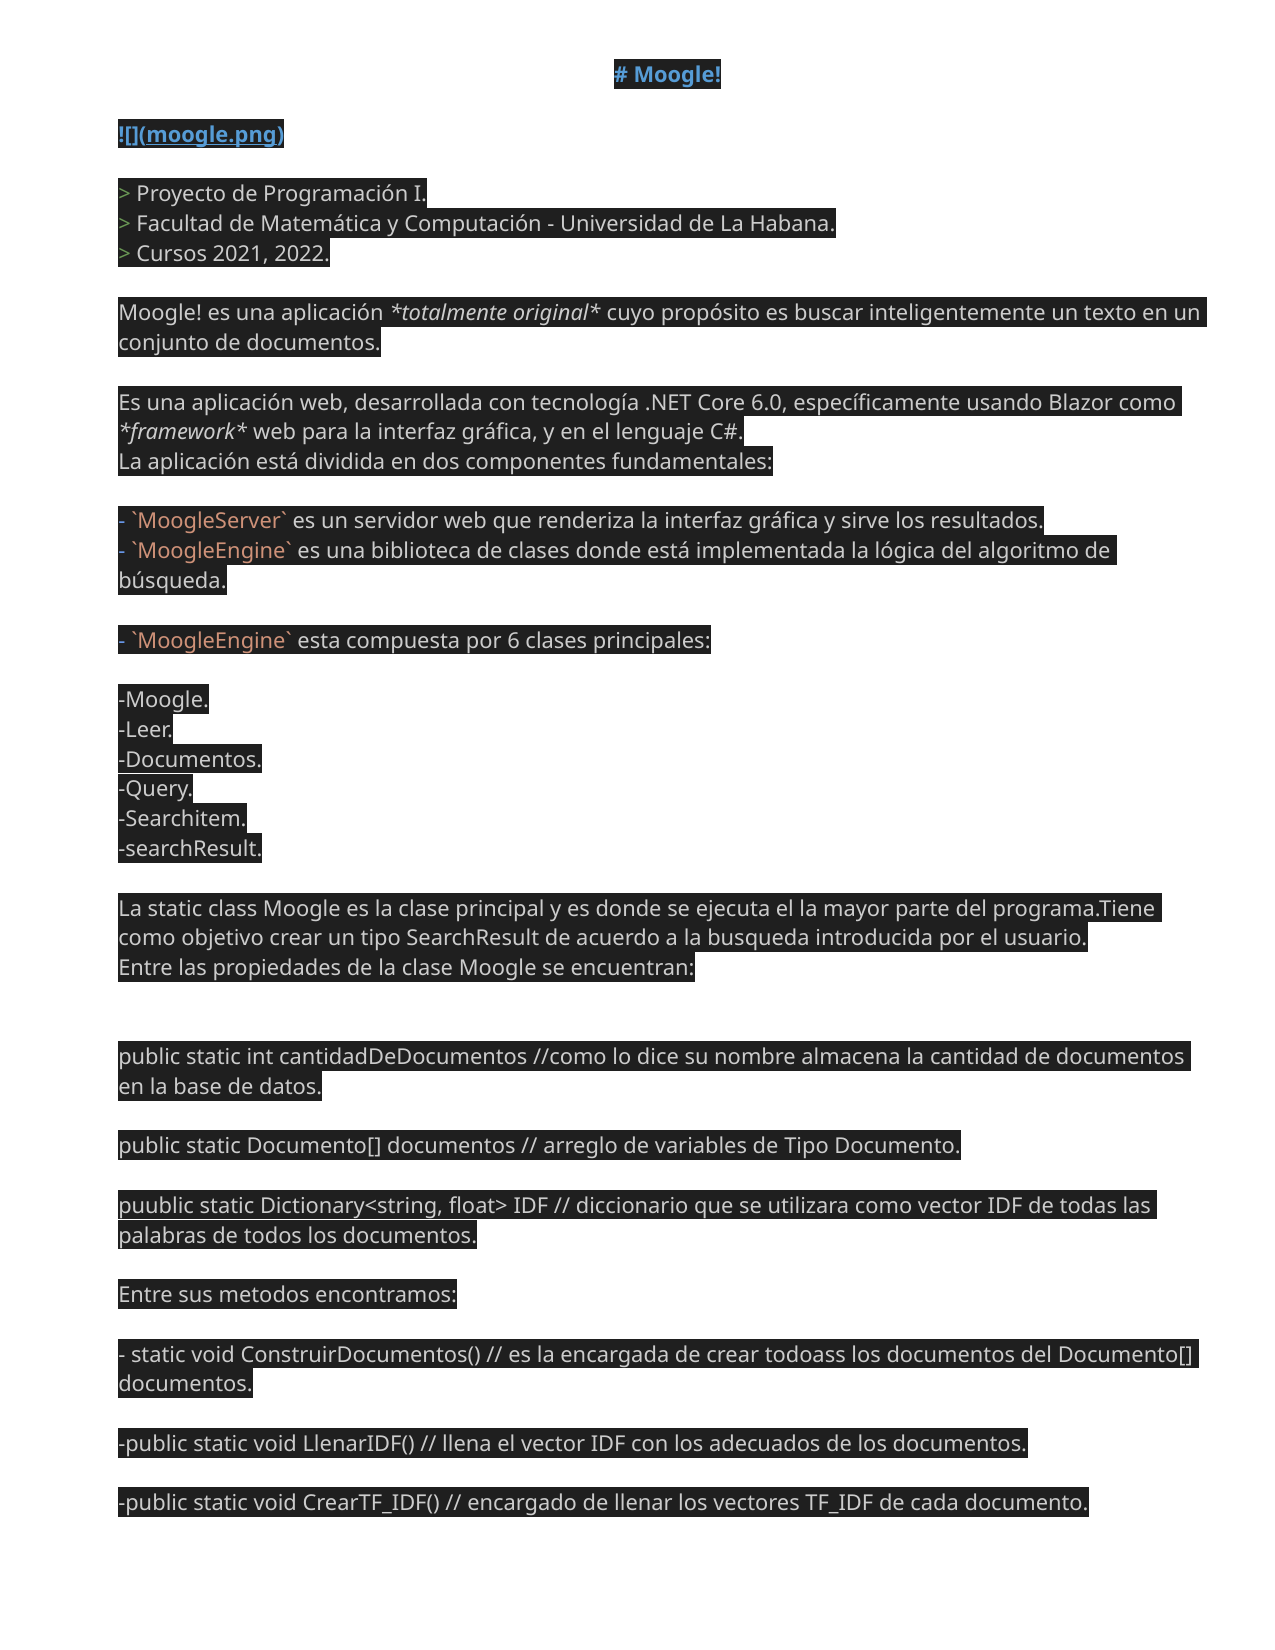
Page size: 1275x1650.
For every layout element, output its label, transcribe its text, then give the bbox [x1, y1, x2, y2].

text public static Documento[] documentos // arreglo de variables de Tipo Documento. [118, 1130, 1216, 1160]
text La aplicación está dividida en dos componentes fundamentales: [118, 446, 1216, 476]
text -Searchitem. [118, 803, 1216, 833]
text -Query. [118, 773, 1216, 803]
text public static int cantidadDeDocumentos //como lo dice su nombre almacena la cantidad de documentos en la base de datos. [118, 1041, 1216, 1101]
text Entre sus metodos encontramos: [118, 1279, 1216, 1309]
text > Facultad de Matemática y Computación - Universidad de La Habana. [118, 208, 1216, 238]
text - static void ConstruirDocumentos() // es la encargada de crear todoass los documentos del Documento[] documentos. [118, 1338, 1216, 1398]
text ![](moogle.png) [118, 119, 1216, 148]
text # Moogle! [118, 59, 1216, 89]
text -Moogle. [118, 684, 1216, 714]
text > Proyecto de Programación I. [118, 178, 1216, 208]
text - `MoogleEngine` esta compuesta por 6 clases principales: [118, 624, 1216, 654]
text Es una aplicación web, desarrollada con tecnología .NET Core 6.0, específicamente usando Blazor como *framework* web para la interfaz gráfica, y en el lenguaje C#. [118, 386, 1216, 446]
text - `MoogleServer` es un servidor web que renderiza la interfaz gráfica y sirve los resultados. [118, 506, 1216, 535]
text puublic static Dictionary<string, float> IDF // diccionario que se utilizara como vector IDF de todas las palabras de todos los documentos. [118, 1190, 1216, 1249]
text -public static void LlenarIDF() // llena el vector IDF con los adecuados de los documentos. [118, 1428, 1216, 1458]
text -public static void CrearTF_IDF() // encargado de llenar los vectores TF_IDF de cada documento. [118, 1487, 1216, 1517]
text La static class Moogle es la clase principal y es donde se ejecuta el la mayor parte del programa.Tiene [118, 892, 1216, 922]
text -Documentos. [118, 744, 1216, 773]
text Moogle! es una aplicación *totalmente original* cuyo propósito es buscar inteligentemente un texto en un conjunto de documentos. [118, 297, 1216, 357]
text Entre las propiedades de la clase Moogle se encuentran: [118, 952, 1216, 982]
text como objetivo crear un tipo SearchResult de acuerdo a la busqueda introducida por el usuario. [118, 922, 1216, 952]
text - `MoogleEngine` es una biblioteca de clases donde está implementada la lógica del algoritmo de búsqueda. [118, 535, 1216, 595]
text -Leer. [118, 714, 1216, 744]
text -searchResult. [118, 833, 1216, 863]
text > Cursos 2021, 2022. [118, 238, 1216, 267]
